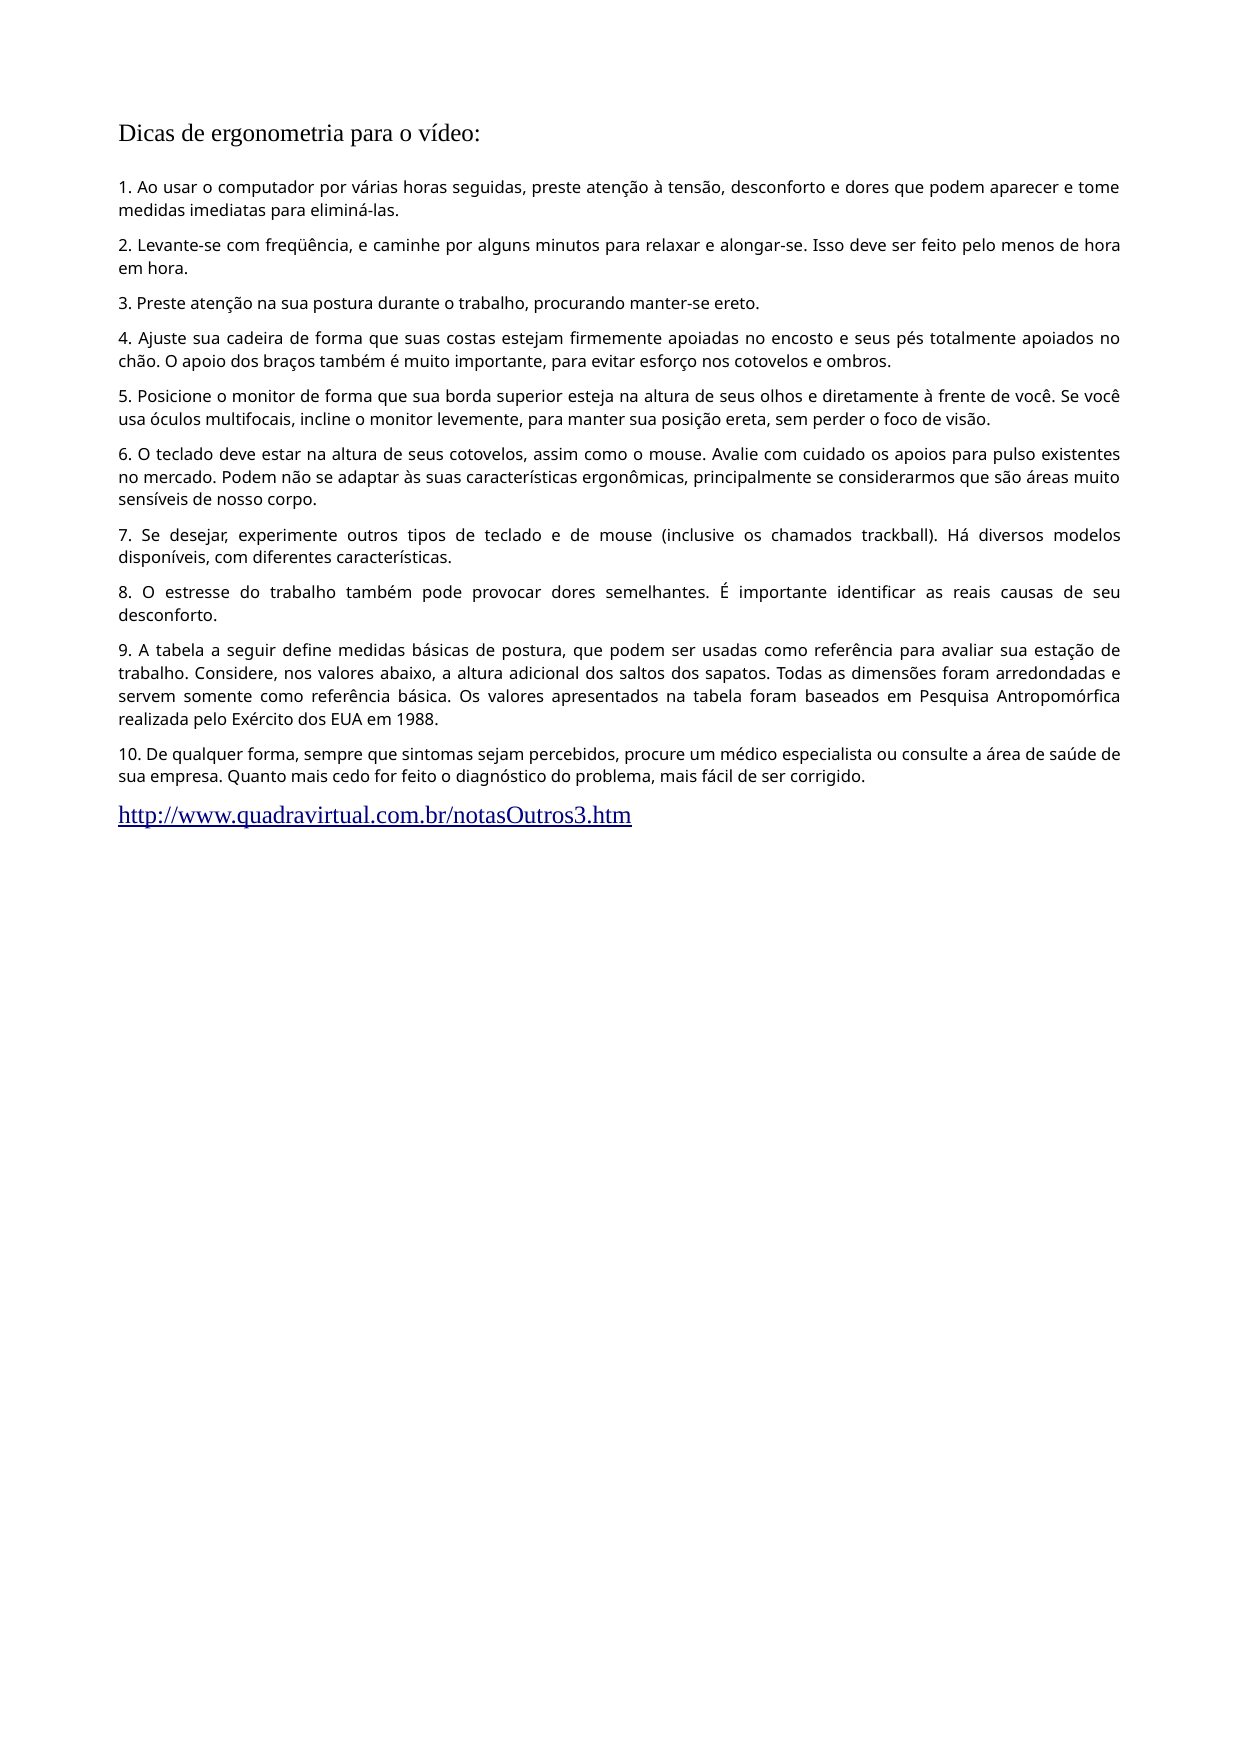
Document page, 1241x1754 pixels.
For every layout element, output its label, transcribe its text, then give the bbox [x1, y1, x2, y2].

text 6. O teclado deve estar na altura de seus cotovelos, assim como o mouse. Avalie com cuidado os apoios para pulso existentes no mercado. Podem não se adaptar às suas características ergonômicas, principalmente se considerarmos que são áreas muito sensíveis de nosso corpo. [118, 442, 1122, 511]
text 8. O estresse do trabalho também pode provocar dores semelhantes. É importante identificar as reais causas de seu desconforto. [118, 581, 1122, 626]
text 5. Posicione o monitor de forma que sua borda superior esteja na altura de seus olhos e diretamente à frente de você. Se você usa óculos multifocais, incline o monitor levemente, para manter sua posição ereta, sem perder o foco de visão. [118, 384, 1122, 430]
text 3. Preste atenção na sua postura durante o trabalho, procurando manter-se ereto. [118, 291, 1122, 314]
text Dicas de ergonometria para o vídeo: [118, 118, 1122, 147]
text 4. Ajuste sua cadeira de forma que suas costas estejam firmemente apoiadas no encosto e seus pés totalmente apoiados no chão. O apoio dos braços também é muito importante, para evitar esforço nos cotovelos e ombros. [118, 327, 1122, 372]
text http://www.quadravirtual.com.br/notasOutros3.htm [118, 800, 1122, 829]
text 7. Se desejar, experimente outros tipos de teclado e de mouse (inclusive os chamados trackball). Há diversos modelos disponíveis, com diferentes características. [118, 523, 1122, 568]
text 2. Levante-se com freqüência, e caminhe por alguns minutos para relaxar e alongar-se. Isso deve ser feito pelo menos de hora em hora. [118, 233, 1122, 279]
text 9. A tabela a seguir define medidas básicas de postura, que podem ser usadas como referência para avaliar sua estação de trabalho. Considere, nos valores abaixo, a altura adicional dos saltos dos sapatos. Todas as dimensões foram arredondadas e servem somente como referência básica. Os valores apresentados na tabela foram baseados em Pesquisa Antropomórfica realizada pelo Exército dos EUA em 1988. [118, 639, 1122, 730]
text 10. De qualquer forma, sempre que sintomas sejam percebidos, procure um médico especialista ou consulte a área de saúde de sua empresa. Quanto mais cedo for feito o diagnóstico do problema, mais fácil de ser corrigido. [118, 742, 1122, 788]
text 1. Ao usar o computador por várias horas seguidas, preste atenção à tensão, desconforto e dores que podem aparecer e tome medidas imediatas para eliminá-las. [118, 176, 1122, 221]
